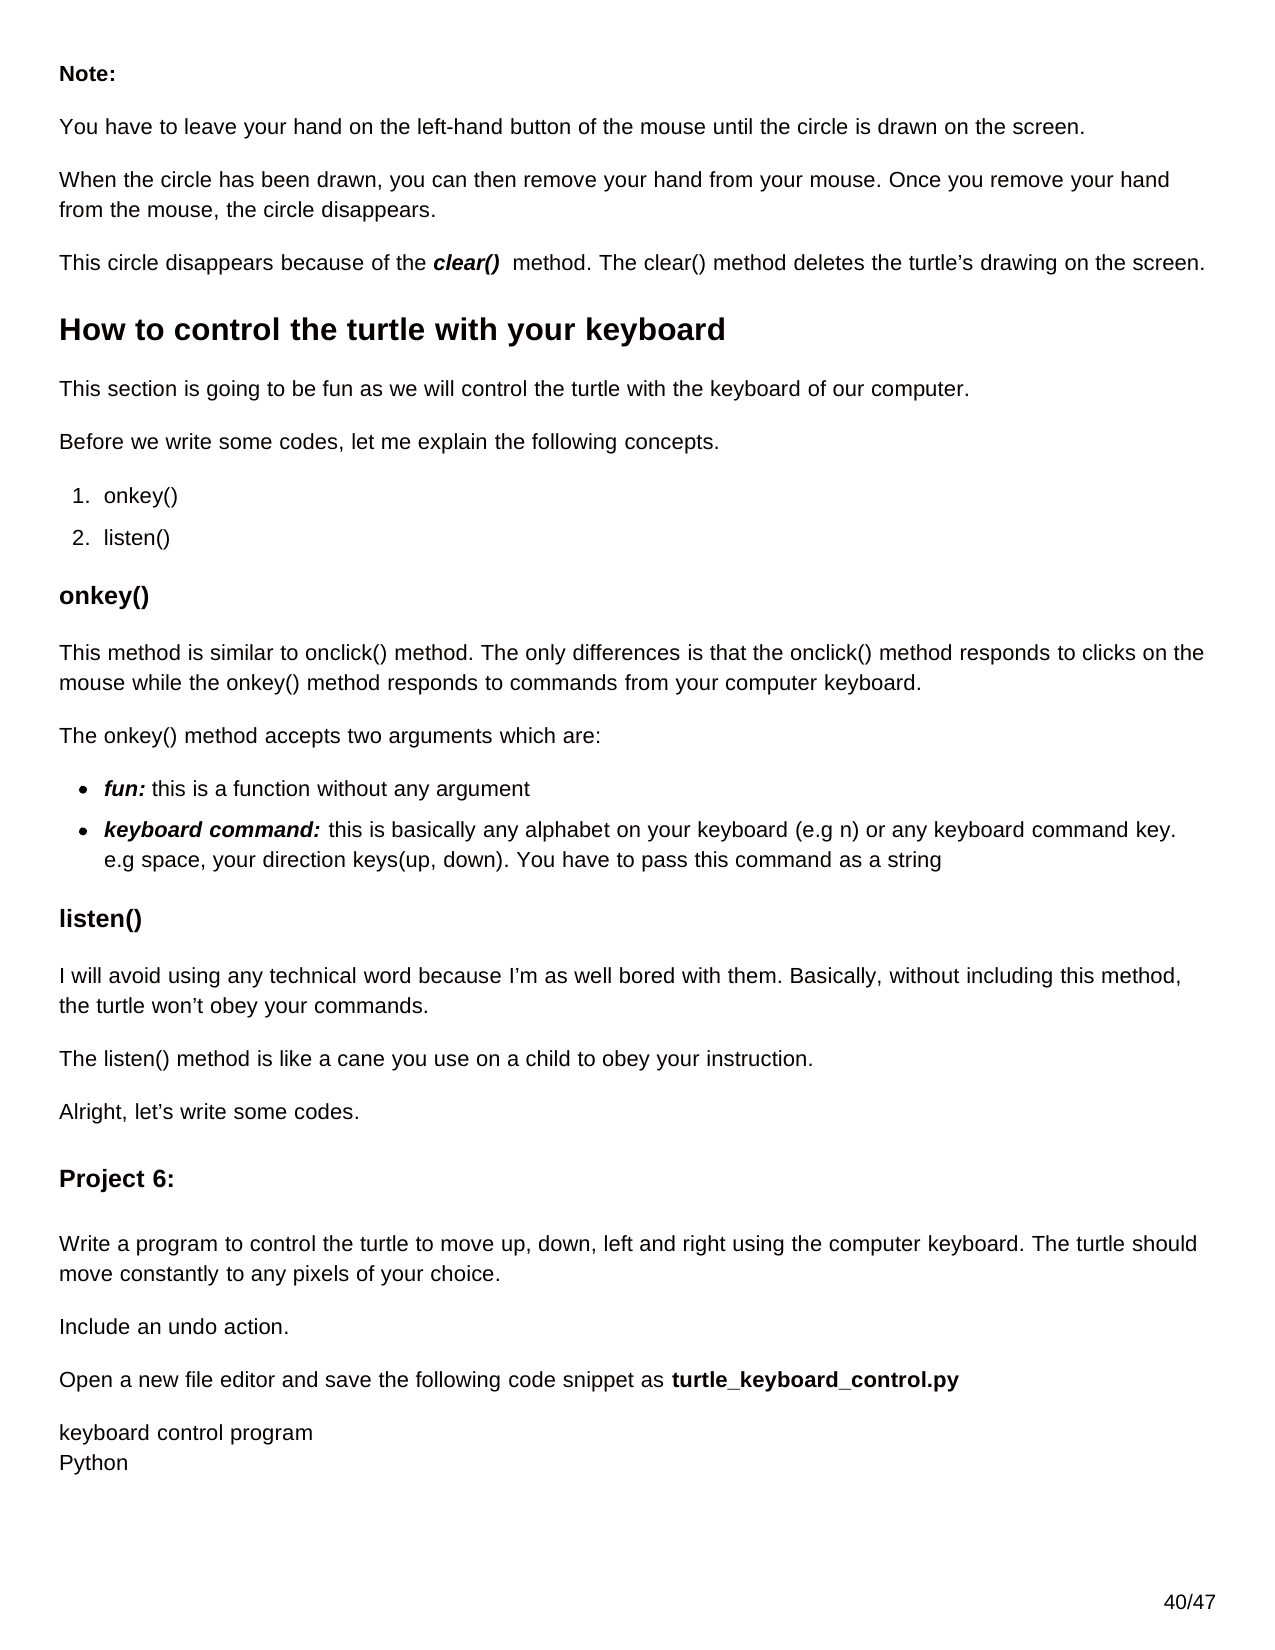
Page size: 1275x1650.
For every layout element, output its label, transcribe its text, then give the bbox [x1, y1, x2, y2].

text 1. onkey() [72, 483, 1229, 508]
text This section is going to be fun as we will control the turtle with the keyboard of our computer. Before we write some codes, let me explain the following concepts. [59, 376, 979, 454]
text I will avoid using any technical word because I’m as well bored with them. Basically, without including this method, the turtle won’t obey your commands. [59, 963, 1192, 1018]
text This circle disappears because of the clear() method. The clear() method deletes the turtle’s drawing on the screen. [59, 250, 1229, 275]
text You have to leave your hand on the left-hand button of the mouse until the circle is drawn on the screen. [59, 114, 1229, 139]
text When the circle has been drawn, you can then remove your hand from your mouse. Once you remove your hand from the mouse, the circle disappears. [59, 167, 1181, 222]
text listen() [59, 904, 1229, 932]
text Include an undo action. [59, 1314, 1229, 1339]
text Open a new file editor and save the following code snippet as turtle_keyboard_control.py [59, 1367, 1229, 1392]
text keyboard control program [59, 1419, 1229, 1445]
text The onkey() method accepts two arguments which are: [59, 723, 1229, 747]
text The listen() method is like a cane you use on a child to obey your instruction. Alright, let’s write some codes. [59, 1046, 824, 1124]
text fun: this is a function without any argument [104, 776, 1229, 801]
text Write a program to control the turtle to move up, down, left and right using the computer keyboard. The turtle should move constantly to any pixels of your choice. [59, 1231, 1210, 1286]
text Project 6: [59, 1164, 1229, 1192]
text 2. listen() [72, 524, 1229, 549]
text How to control the turtle with your keyboard [59, 311, 1229, 347]
text onkey() [59, 581, 1229, 609]
text Note: [59, 61, 1229, 86]
text keyboard command: this is basically any alphabet on your keyboard (e.g n) or any keyboard command key. e.g space, your direction keys(up, down). You have to pass this command as a string [104, 817, 1187, 873]
text Python [59, 1450, 1229, 1475]
text This method is similar to onclick() method. The only differences is that the onclick() method responds to clicks on the mouse while the onkey() method responds to commands from your computer keyboard. [59, 640, 1217, 695]
